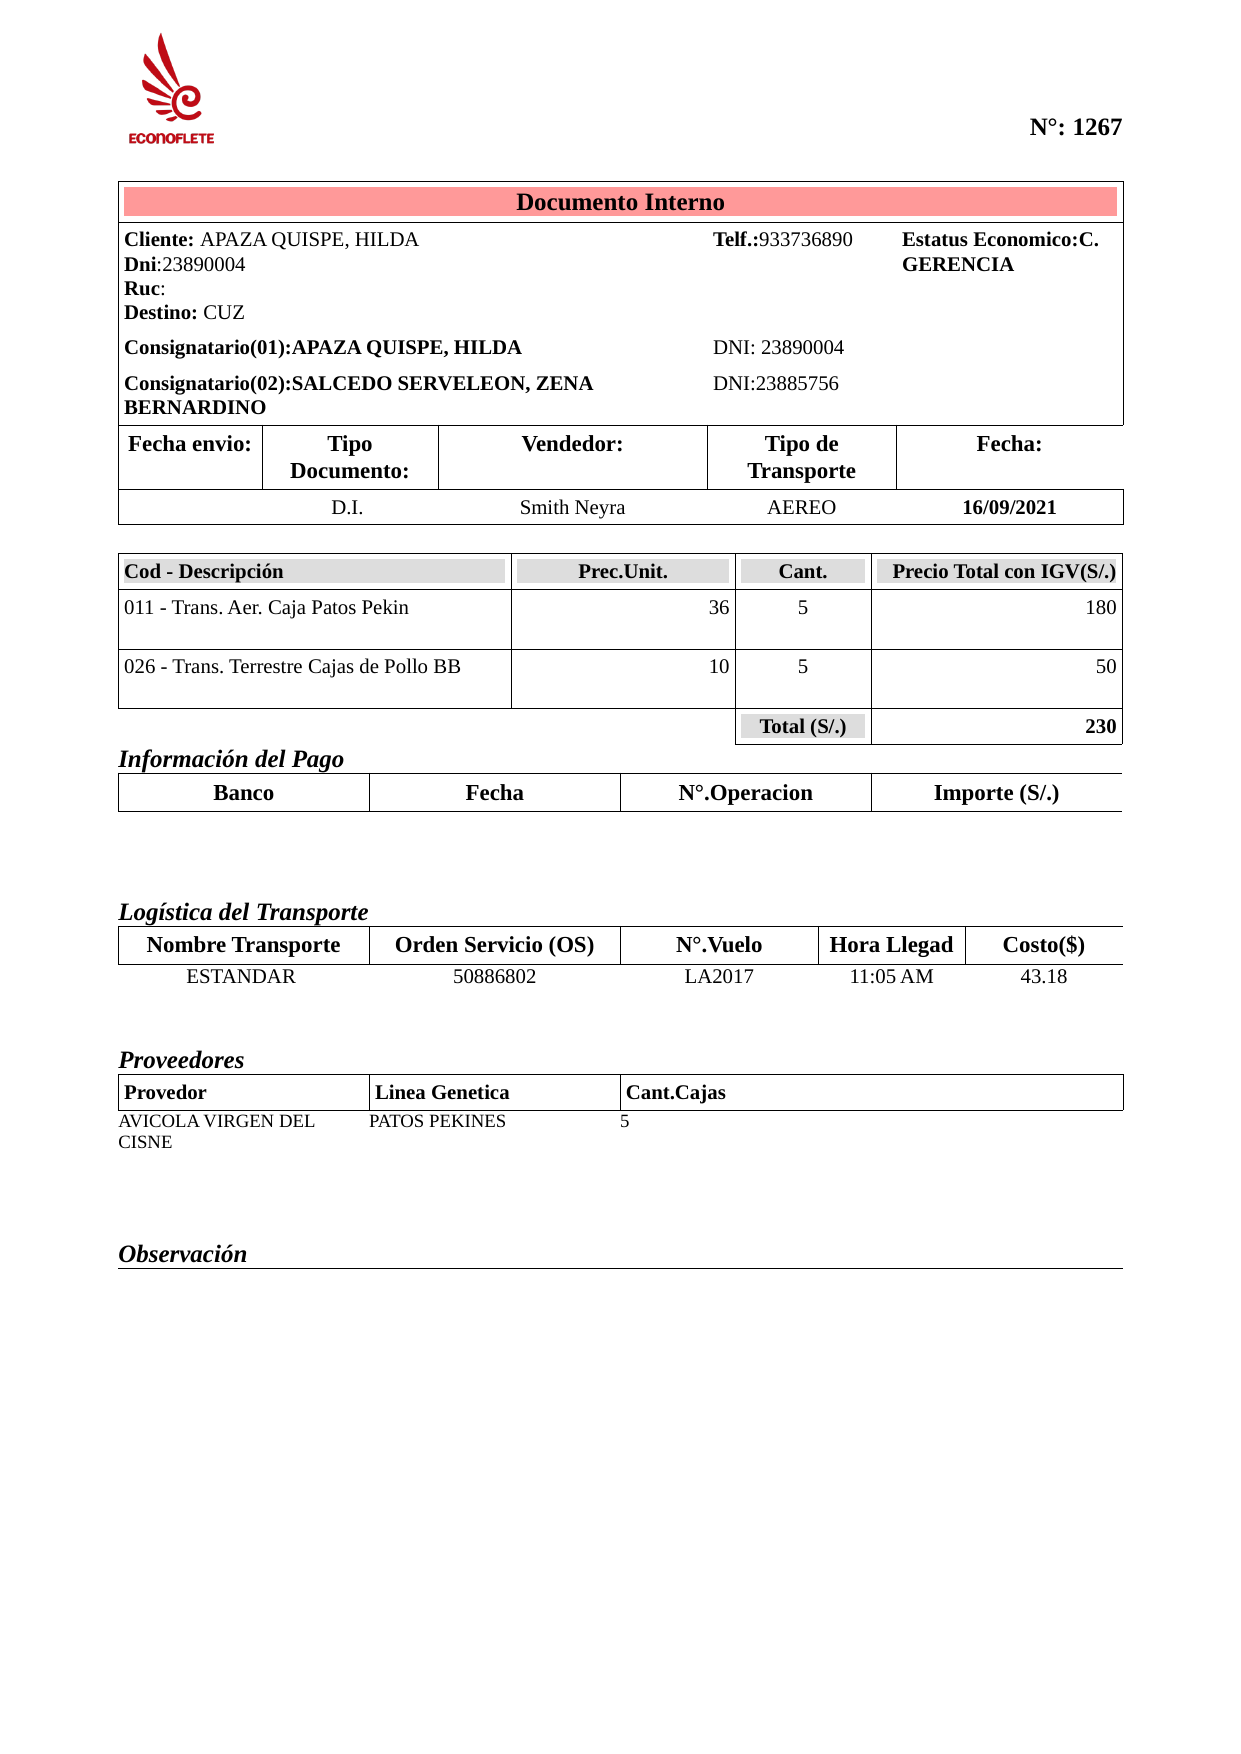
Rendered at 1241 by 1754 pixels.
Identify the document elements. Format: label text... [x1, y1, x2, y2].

table_cell [369, 1153, 620, 1174]
table_cell 011 - Trans. Aer. Caja Patos Pekin [119, 590, 511, 648]
table_header Banco [119, 774, 369, 811]
table_cell [118, 1218, 369, 1239]
table_cell [118, 812, 369, 839]
table_cell [620, 1175, 1123, 1196]
table_cell PATOS PEKINES [369, 1111, 620, 1153]
table_header Prec.Unit. [512, 554, 735, 589]
table_cell [118, 1017, 369, 1045]
table_cell 5 [736, 650, 871, 708]
table_cell [620, 1153, 1123, 1174]
table_header Fecha [370, 774, 620, 811]
table_cell DNI:23885756 [707, 365, 1123, 424]
table_cell [871, 868, 1122, 897]
table_header Costo($) [966, 927, 1123, 964]
table_cell [965, 988, 1123, 1017]
table_cell [118, 1153, 369, 1174]
table_cell [871, 840, 1122, 868]
table_cell Consignatario(02):SALCEDO SERVELEON, ZENA BERNARDINO [119, 365, 707, 424]
table_cell Smith Neyra [438, 490, 707, 524]
table_cell 5 [736, 590, 871, 648]
table_header Nombre Transporte [119, 927, 369, 964]
table_cell [620, 840, 871, 868]
table_cell [369, 812, 620, 839]
table_cell Tipo Documento: [263, 426, 438, 489]
table_cell [620, 1218, 1123, 1239]
table_header Cant.Cajas [621, 1075, 1123, 1110]
table_cell [620, 1196, 1123, 1218]
table_cell 026 - Trans. Terrestre Cajas de Pollo BB [119, 650, 511, 708]
table_cell Consignatario(01):APAZA QUISPE, HILDA [119, 329, 707, 365]
table_cell [871, 812, 1122, 839]
table_cell [369, 1218, 620, 1239]
text Proveedores [118, 1045, 1122, 1074]
table_cell [118, 1175, 369, 1196]
text Logística del Transporte [118, 897, 1122, 926]
table_cell 5 [620, 1111, 1123, 1153]
table_cell Tipo de Transporte [708, 426, 896, 489]
table_header N°.Operacion [621, 774, 871, 811]
table_cell 43.18 [965, 965, 1123, 988]
table_cell [369, 1017, 620, 1045]
table_header Precio Total con IGV(S/.) [872, 554, 1122, 589]
table_cell [118, 1196, 369, 1218]
table_cell [620, 868, 871, 897]
table_cell [369, 840, 620, 868]
table_cell Fecha envio: [119, 426, 262, 489]
table_header Documento Interno [119, 182, 1123, 222]
table_header Hora Llegad [819, 927, 965, 964]
table_header Orden Servicio (OS) [370, 927, 620, 964]
table_cell LA2017 [620, 965, 818, 988]
table_cell [818, 1017, 965, 1045]
table_cell Telf.:933736890 [707, 223, 896, 329]
table_header N°.Vuelo [621, 927, 818, 964]
table_cell [118, 840, 369, 868]
table_cell 10 [512, 650, 735, 708]
table_cell 50 [872, 650, 1122, 708]
table_cell [369, 1196, 620, 1218]
table_header Cod - Descripción [119, 554, 511, 589]
table_cell [119, 490, 262, 524]
table_cell Estatus Economico:C. GERENCIA [896, 223, 1123, 329]
table_cell DNI: 23890004 [707, 329, 1123, 365]
table_cell [620, 988, 818, 1017]
table_cell [511, 709, 735, 744]
table_cell Fecha: [897, 426, 1123, 489]
table_cell 230 [872, 709, 1122, 744]
table_cell 50886802 [369, 965, 620, 988]
text Observación [118, 1239, 1122, 1268]
text Información del Pago [118, 744, 1122, 773]
table_cell [118, 868, 369, 897]
table_header Provedor [119, 1075, 369, 1110]
table_cell [620, 1017, 818, 1045]
table_cell D.I. [262, 490, 438, 524]
table_header [118, 1269, 1123, 1292]
table_cell [369, 988, 620, 1017]
table_header Importe (S/.) [872, 774, 1122, 811]
table_cell ESTANDAR [118, 965, 369, 988]
picture [118, 32, 225, 144]
table_header Linea Genetica [370, 1075, 620, 1110]
table_cell Vendedor: [439, 426, 707, 489]
table_cell [620, 812, 871, 839]
table_cell Cliente: APAZA QUISPE, HILDA Dni:23890004 Ruc: Destino: CUZ [119, 223, 707, 329]
table_cell AEREO [707, 490, 896, 524]
table_cell 36 [512, 590, 735, 648]
table_cell [369, 868, 620, 897]
table_cell [369, 1175, 620, 1196]
table_header Cant. [736, 554, 871, 589]
table_cell [118, 988, 369, 1017]
table_cell 180 [872, 590, 1122, 648]
table_cell [965, 1017, 1123, 1045]
table_cell [818, 988, 965, 1017]
table_cell 11:05 AM [818, 965, 965, 988]
table_cell Total (S/.) [736, 709, 871, 744]
table_cell AVICOLA VIRGEN DEL CISNE [118, 1111, 369, 1153]
table_cell [118, 709, 511, 744]
table_cell 16/09/2021 [896, 490, 1123, 524]
